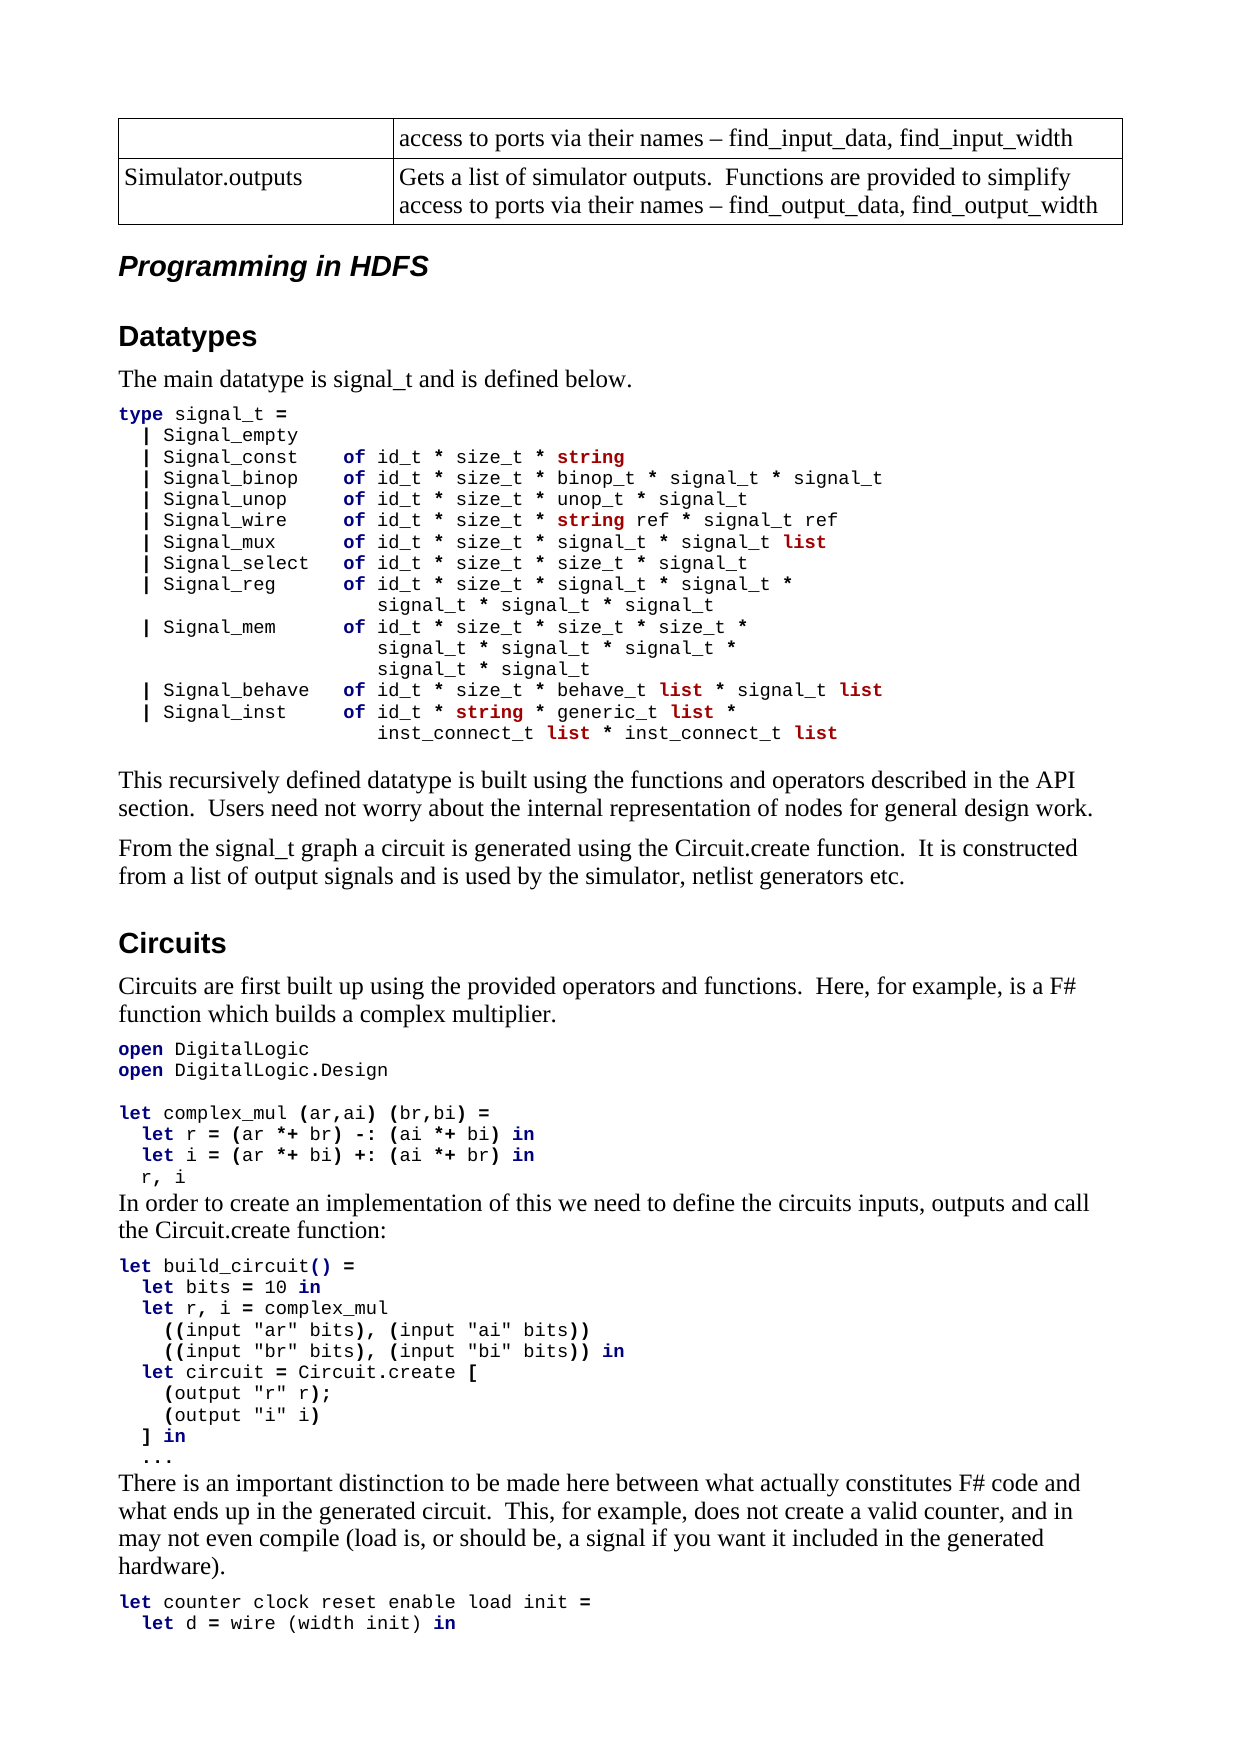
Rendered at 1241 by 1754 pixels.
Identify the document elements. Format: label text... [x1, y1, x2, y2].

text From the signal_t graph a circuit is generated using the Circuit.create function. It is constructed from a list of output signals and is used by the simulator, netlist generators etc. [118, 834, 1122, 889]
subtitle Circuits [118, 927, 1122, 959]
text let r, i = complex_mul [118, 1299, 1122, 1320]
text r, i [118, 1167, 1122, 1189]
text ] in [118, 1427, 1122, 1448]
text In order to create an implementation of this we need to define the circuits inputs, outputs and call the Circuit.create function: [118, 1189, 1122, 1244]
text signal_t * signal_t * signal_t * [118, 639, 1122, 660]
table_cell Gets a list of simulator outputs. Functions are provided to simplify access to ports via their names – find_output_data, find_output_width [394, 159, 1122, 224]
text (output "r" r); [118, 1384, 1122, 1405]
text (output "i" i) [118, 1405, 1122, 1427]
text This recursively defined datatype is built using the functions and operators described in the API section. Users need not worry about the internal representation of nodes for general design work. [118, 766, 1122, 822]
text let complex_mul (ar,ai) (br,bi) = [118, 1104, 1122, 1125]
text | Signal_mux of id_t * size_t * signal_t * signal_t list [118, 532, 1122, 554]
text type signal_t = [118, 405, 1122, 426]
text There is an important distinction to be made here between what actually constitutes F# code and what ends up in the generated circuit. This, for example, does not create a valid counter, and in may not even compile (load is, or should be, a signal if you want it included in the generated hardware). [118, 1469, 1122, 1580]
text | Signal_reg of id_t * size_t * signal_t * signal_t * [118, 575, 1122, 596]
text | Signal_behave of id_t * size_t * behave_t list * signal_t list [118, 681, 1122, 702]
text inst_connect_t list * inst_connect_t list [118, 724, 1122, 745]
text ((input "br" bits), (input "bi" bits)) in [118, 1342, 1122, 1363]
subtitle Datatypes [118, 319, 1122, 352]
text | Signal_select of id_t * size_t * size_t * signal_t [118, 554, 1122, 575]
text | Signal_const of id_t * size_t * string [118, 447, 1122, 469]
text The main datatype is signal_t and is defined below. [118, 365, 1122, 392]
text let i = (ar *+ bi) +: (ai *+ br) in [118, 1146, 1122, 1167]
text let bits = 10 in [118, 1278, 1122, 1299]
text signal_t * signal_t [118, 660, 1122, 681]
text | Signal_mem of id_t * size_t * size_t * size_t * [118, 617, 1122, 639]
text let build_circuit() = [118, 1257, 1122, 1278]
text let r = (ar *+ br) -: (ai *+ bi) in [118, 1125, 1122, 1146]
text let circuit = Circuit.create [ [118, 1363, 1122, 1384]
text open DigitalLogic.Design [118, 1061, 1122, 1082]
table_cell access to ports via their names – find_input_data, find_input_width [394, 119, 1122, 157]
text | Signal_wire of id_t * size_t * string ref * signal_t ref [118, 511, 1122, 532]
text | Signal_binop of id_t * size_t * binop_t * signal_t * signal_t [118, 469, 1122, 490]
text | Signal_inst of id_t * string * generic_t list * [118, 702, 1122, 724]
subtitle Programming in HDFS [118, 249, 1122, 282]
text Circuits are first built up using the provided operators and functions. Here, for example, is a F# function which builds a complex multiplier. [118, 972, 1122, 1027]
text ... [118, 1448, 1122, 1469]
table_cell Simulator.outputs [119, 159, 393, 224]
table_cell [119, 119, 393, 157]
text | Signal_unop of id_t * size_t * unop_t * signal_t [118, 490, 1122, 511]
text let counter clock reset enable load init = [118, 1592, 1122, 1614]
text | Signal_empty [118, 426, 1122, 447]
text let d = wire (width init) in [118, 1614, 1122, 1635]
text ((input "ar" bits), (input "ai" bits)) [118, 1320, 1122, 1342]
text signal_t * signal_t * signal_t [118, 596, 1122, 617]
text open DigitalLogic [118, 1040, 1122, 1061]
